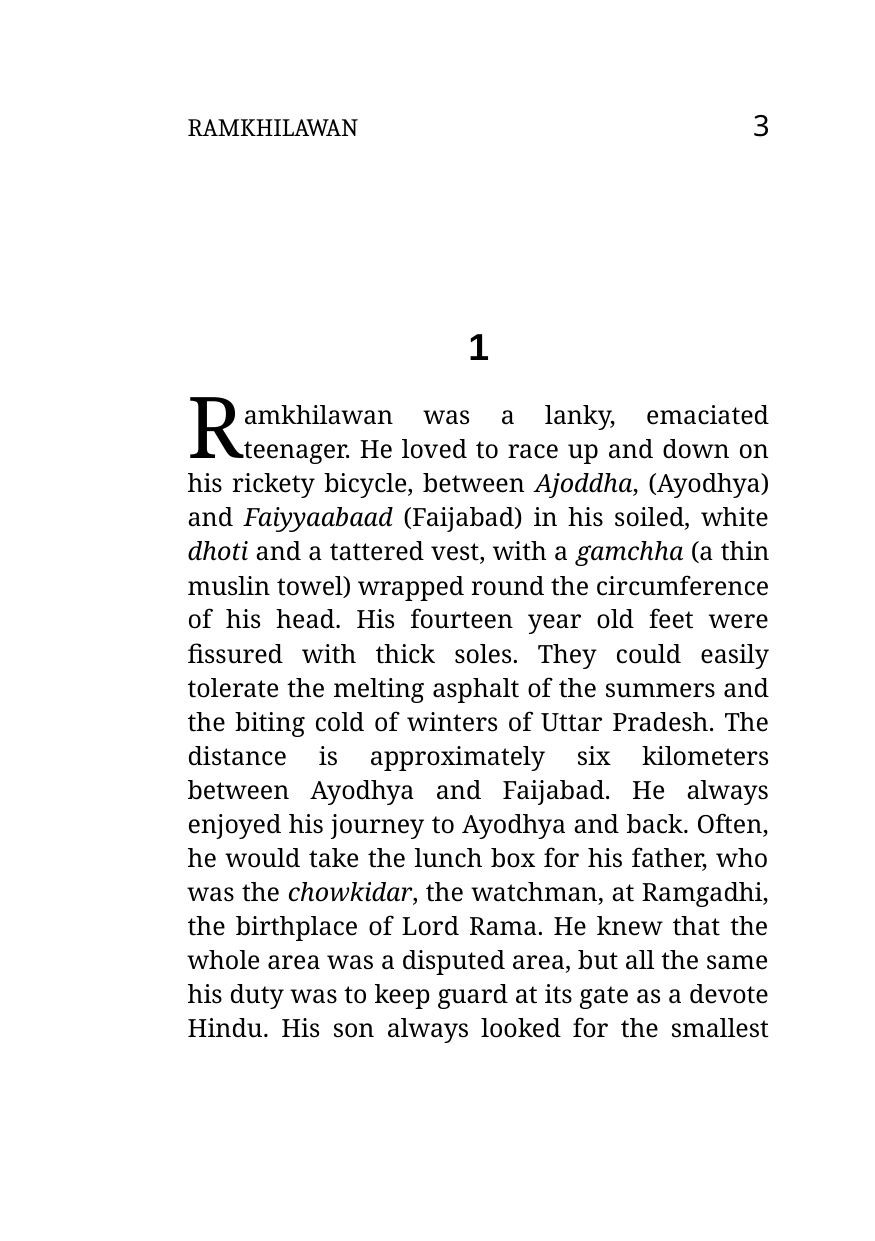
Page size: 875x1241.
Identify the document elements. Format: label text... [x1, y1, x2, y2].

text Ramkhilawan was a lanky, emaciated teenager. He loved to race up and down on his rickety bicycle, between Ajoddha, (Ayodhya) and Faiyyaabaad (Faijabad) in his soiled, white dhoti and a tattered vest, with a gamchha (a thin muslin towel) wrapped round the circumference of his head. His fourteen year old feet were fissured with thick soles. They could easily tolerate the melting asphalt of the summers and the biting cold of winters of Uttar Pradesh. The distance is approximately six kilometers between Ayodhya and Faijabad. He always enjoyed his journey to Ayodhya and back. Often, he would take the lunch box for his father, who was the chowkidar, the watchman, at Ramgadhi, the birthplace of Lord Rama. He knew that the whole area was a disputed area, but all the same his duty was to keep guard at its gate as a devote Hindu. His son always looked for the smallest [187, 398, 769, 1045]
text 1 [187, 325, 769, 368]
